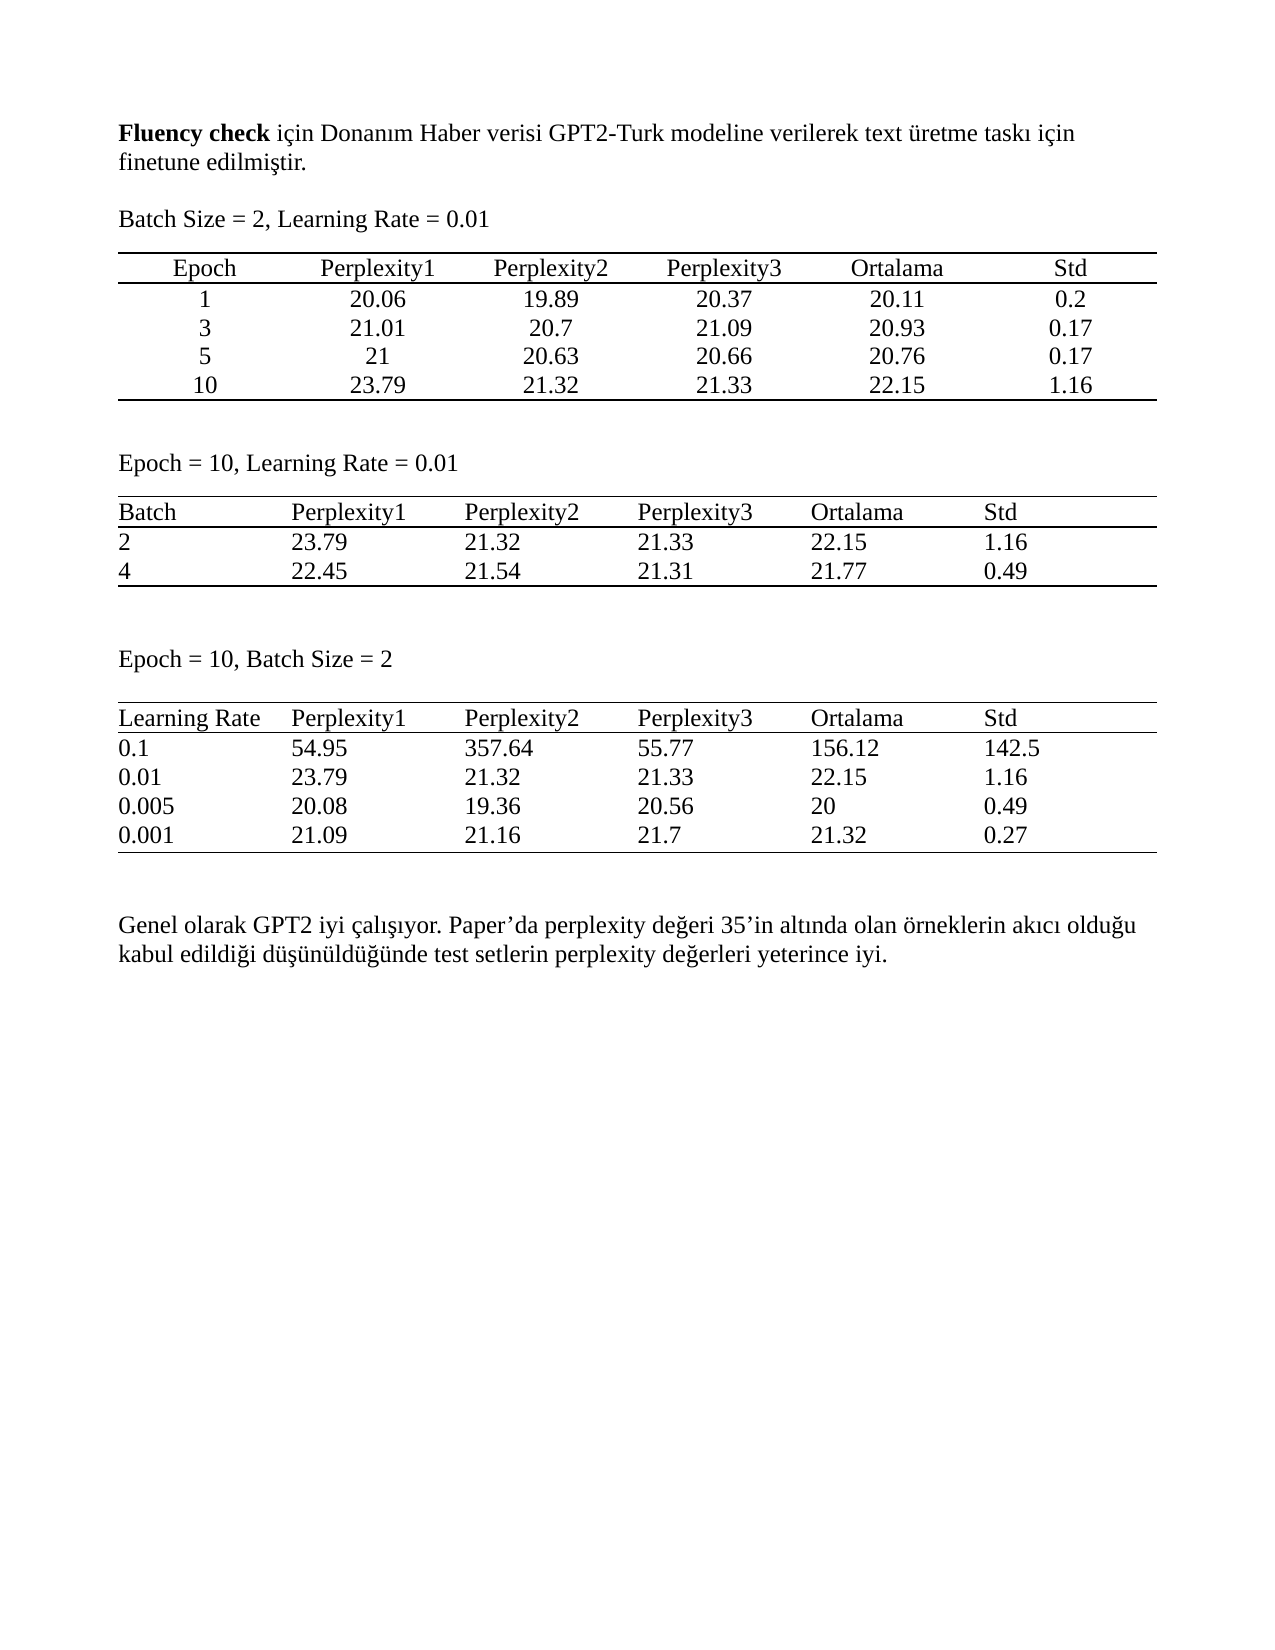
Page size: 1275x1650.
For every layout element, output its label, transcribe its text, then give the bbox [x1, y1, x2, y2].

table_cell 5 [118, 341, 291, 370]
table_cell 1 [118, 284, 291, 313]
table_cell 0.1 [118, 733, 291, 762]
table_header Batch [118, 497, 291, 526]
table_cell 20.66 [638, 341, 811, 370]
text Batch Size = 2, Learning Rate = 0.01 [118, 204, 1157, 233]
table_cell 21 [291, 341, 464, 370]
table_cell 21.09 [638, 313, 811, 341]
table_cell 21.32 [464, 370, 637, 399]
table_cell 20.93 [811, 313, 984, 341]
table_cell 21.33 [638, 370, 811, 399]
table_cell 1.16 [984, 528, 1157, 556]
table_cell 20.11 [811, 284, 984, 313]
table_header Std [984, 703, 1157, 732]
table_header Ortalama [811, 254, 984, 282]
table_cell 156.12 [811, 733, 984, 762]
table_cell 3 [118, 313, 291, 341]
table_cell 21.09 [291, 820, 464, 852]
text Fluency check için Donanım Haber verisi GPT2-Turk modeline verilerek text üretme taskı için finetune edilmiştir. [118, 118, 1157, 176]
table_header Perplexity2 [464, 497, 637, 526]
table_cell 22.45 [291, 556, 464, 585]
table_cell 0.49 [984, 556, 1157, 585]
table_cell 2 [118, 528, 291, 556]
table_cell 20 [811, 791, 984, 820]
table_cell 0.27 [984, 820, 1157, 852]
table_cell 23.79 [291, 762, 464, 791]
table_cell 20.37 [638, 284, 811, 313]
table_cell 20.63 [464, 341, 637, 370]
table_cell 22.15 [811, 762, 984, 791]
table_cell 20.08 [291, 791, 464, 820]
table_header Std [984, 254, 1157, 282]
table_cell 21.33 [638, 528, 811, 556]
table_cell 0.17 [984, 313, 1157, 341]
table_header Learning Rate [118, 703, 291, 732]
table_cell 10 [118, 370, 291, 399]
table_header Perplexity2 [464, 703, 637, 732]
text Epoch = 10, Batch Size = 2 [118, 644, 1157, 673]
text Epoch = 10, Learning Rate = 0.01 [118, 448, 1157, 477]
table_cell 357.64 [464, 733, 637, 762]
table_cell 142.5 [984, 733, 1157, 762]
table_cell 0.001 [118, 820, 291, 852]
table_cell 0.2 [984, 284, 1157, 313]
table_header Perplexity3 [638, 497, 811, 526]
table_cell 22.15 [811, 370, 984, 399]
table_cell 20.76 [811, 341, 984, 370]
table_cell 21.77 [811, 556, 984, 585]
table_cell 1.16 [984, 370, 1157, 399]
table_cell 0.49 [984, 791, 1157, 820]
table_cell 20.7 [464, 313, 637, 341]
table_cell 21.54 [464, 556, 637, 585]
table_cell 21.16 [464, 820, 637, 852]
table_header Perplexity3 [638, 254, 811, 282]
table_cell 23.79 [291, 370, 464, 399]
table_cell 54.95 [291, 733, 464, 762]
table_cell 21.32 [464, 762, 637, 791]
table_cell 0.01 [118, 762, 291, 791]
table_cell 0.17 [984, 341, 1157, 370]
table_cell 20.06 [291, 284, 464, 313]
table_cell 20.56 [638, 791, 811, 820]
table_cell 21.33 [638, 762, 811, 791]
table_cell 23.79 [291, 528, 464, 556]
table_header Ortalama [811, 497, 984, 526]
table_header Perplexity2 [464, 254, 637, 282]
table_header Std [984, 497, 1157, 526]
table_header Perplexity1 [291, 703, 464, 732]
table_cell 55.77 [638, 733, 811, 762]
table_cell 22.15 [811, 528, 984, 556]
table_cell 19.89 [464, 284, 637, 313]
table_header Perplexity1 [291, 497, 464, 526]
table_header Perplexity1 [291, 254, 464, 282]
table_header Perplexity3 [638, 703, 811, 732]
table_cell 21.32 [464, 528, 637, 556]
table_cell 19.36 [464, 791, 637, 820]
table_cell 21.31 [638, 556, 811, 585]
table_cell 0.005 [118, 791, 291, 820]
table_cell 4 [118, 556, 291, 585]
table_cell 1.16 [984, 762, 1157, 791]
table_cell 21.32 [811, 820, 984, 852]
table_cell 21.01 [291, 313, 464, 341]
table_cell 21.7 [638, 820, 811, 852]
text Genel olarak GPT2 iyi çalışıyor. Paper’da perplexity değeri 35’in altında olan örneklerin akıcı olduğu kabul edildiği düşünüldüğünde test setlerin perplexity değerleri yeterince iyi. [118, 911, 1157, 968]
table_header Epoch [118, 254, 291, 282]
table_header Ortalama [811, 703, 984, 732]
